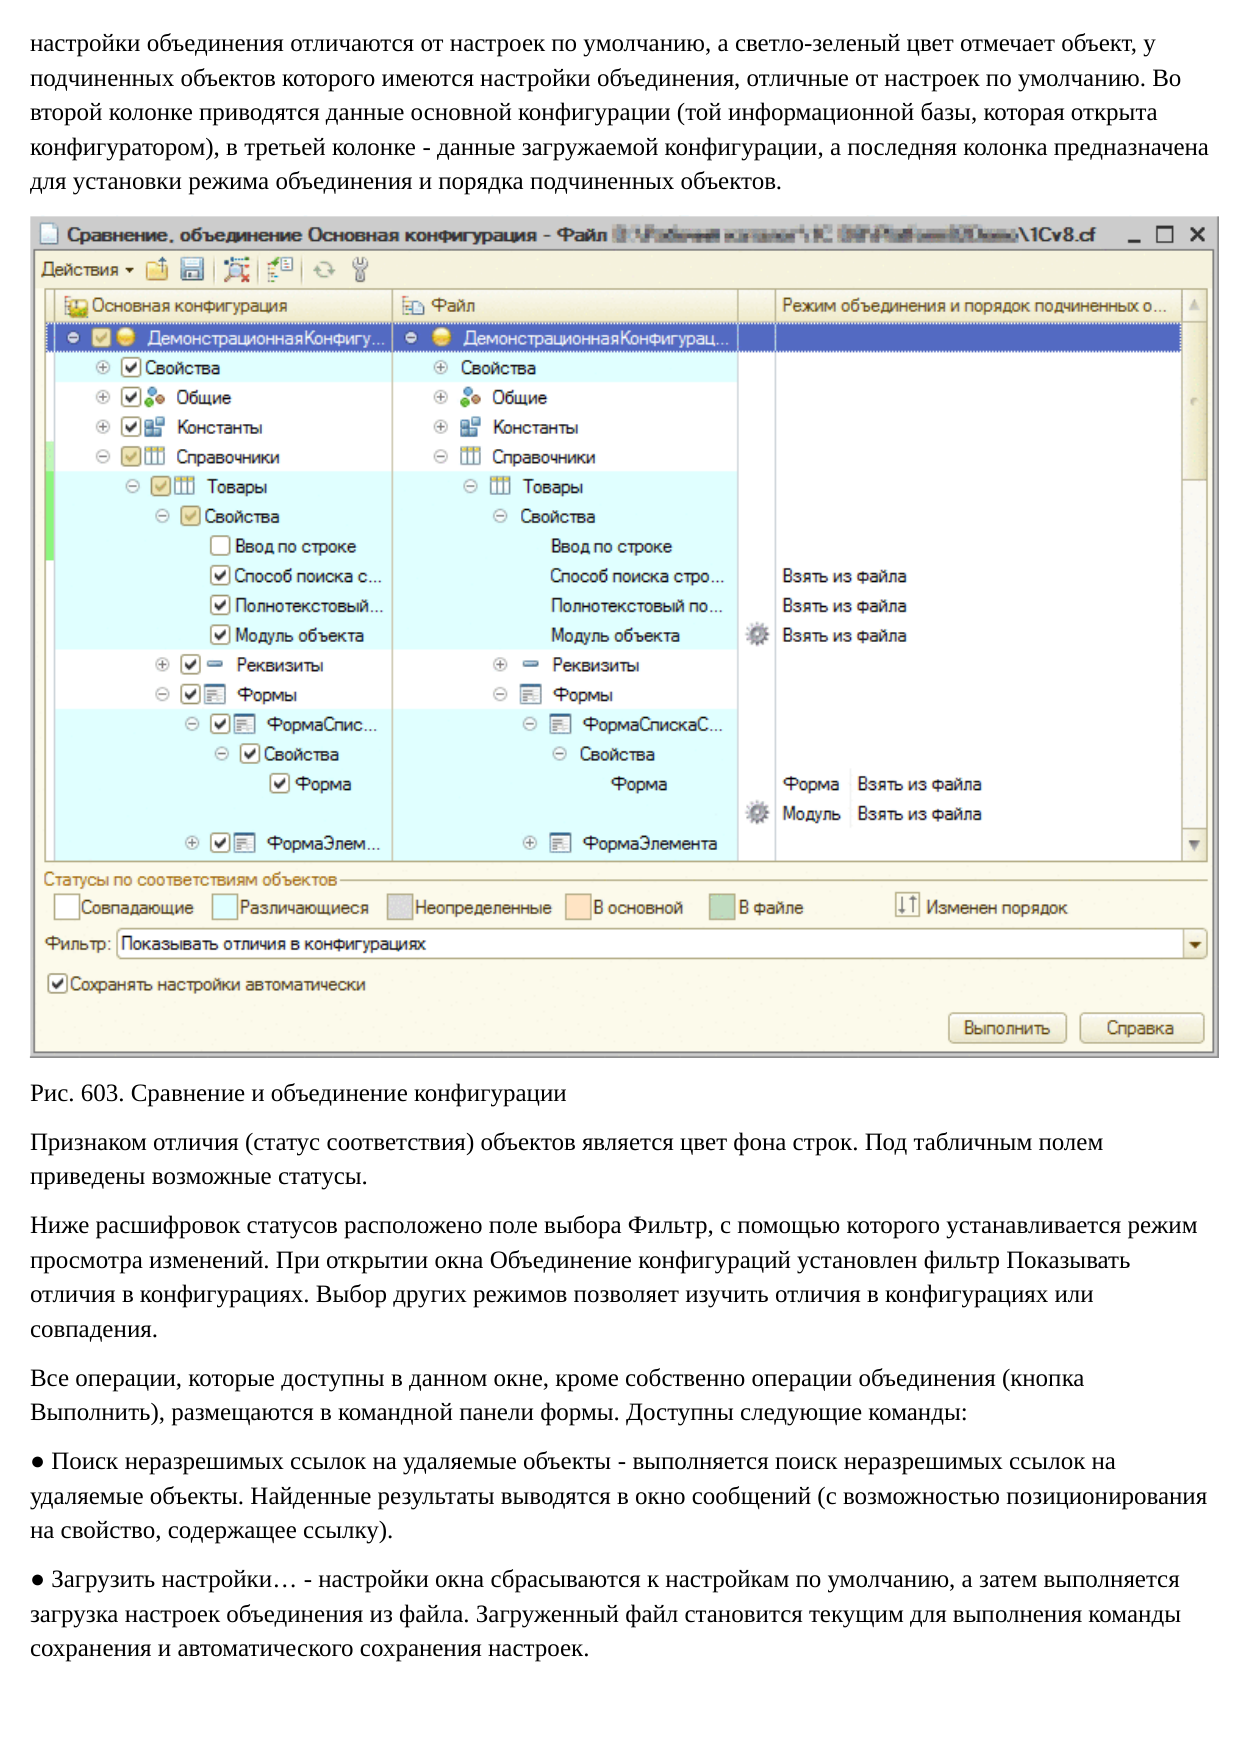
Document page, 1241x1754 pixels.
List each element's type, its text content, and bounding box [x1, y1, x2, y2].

text ● Поиск неразрешимых ссылок на удаляемые объекты ‑ выполняется поиск неразрешимых ссылок на удаляемые объекты. Найденные результаты выводятся в окно сообщений (с возможностью позиционирования на свойство, содержащее ссылку). [30, 1446, 1211, 1544]
picture [29, 215, 1219, 1058]
text ● Загрузить настройки… ‑ настройки окна сбрасываются к настройкам по умолчанию, а затем выполняется загрузка настроек объединения из файла. Загруженный файл становится текущим для выполнения команды сохранения и автоматического сохранения настроек. [30, 1564, 1211, 1662]
text Рис. 603. Сравнение и объединение конфигурации [30, 1078, 1211, 1106]
text Признаком отличия (статус соответствия) объектов является цвет фона строк. Под табличным полем приведены возможные статусы. [30, 1127, 1211, 1190]
text Ниже расшифровок статусов расположено поле выбора Фильтр, с помощью которого устанавливается режим просмотра изменений. При открытии окна Объединение конфигураций установлен фильтр Показывать отличия в конфигурациях. Выбор других режимов позволяет изучить отличия в конфигурациях или совпадения. [30, 1210, 1211, 1342]
text Все операции, которые доступны в данном окне, кроме собственно операции объединения (кнопка Выполнить), размещаются в командной панели формы. Доступны следующие команды: [30, 1363, 1211, 1426]
text настройки объединения отличаются от настроек по умолчанию, а светло-зеленый цвет отмечает объект, у подчиненных объектов которого имеются настройки объединения, отличные от настроек по умолчанию. Во второй колонке приводятся данные основной конфигурации (той информационной базы, которая открыта конфигуратором), в третьей колонке ‑ данные загружаемой конфигурации, а последняя колонка предназначена для установки режима объединения и порядка подчиненных объектов. [30, 28, 1211, 195]
